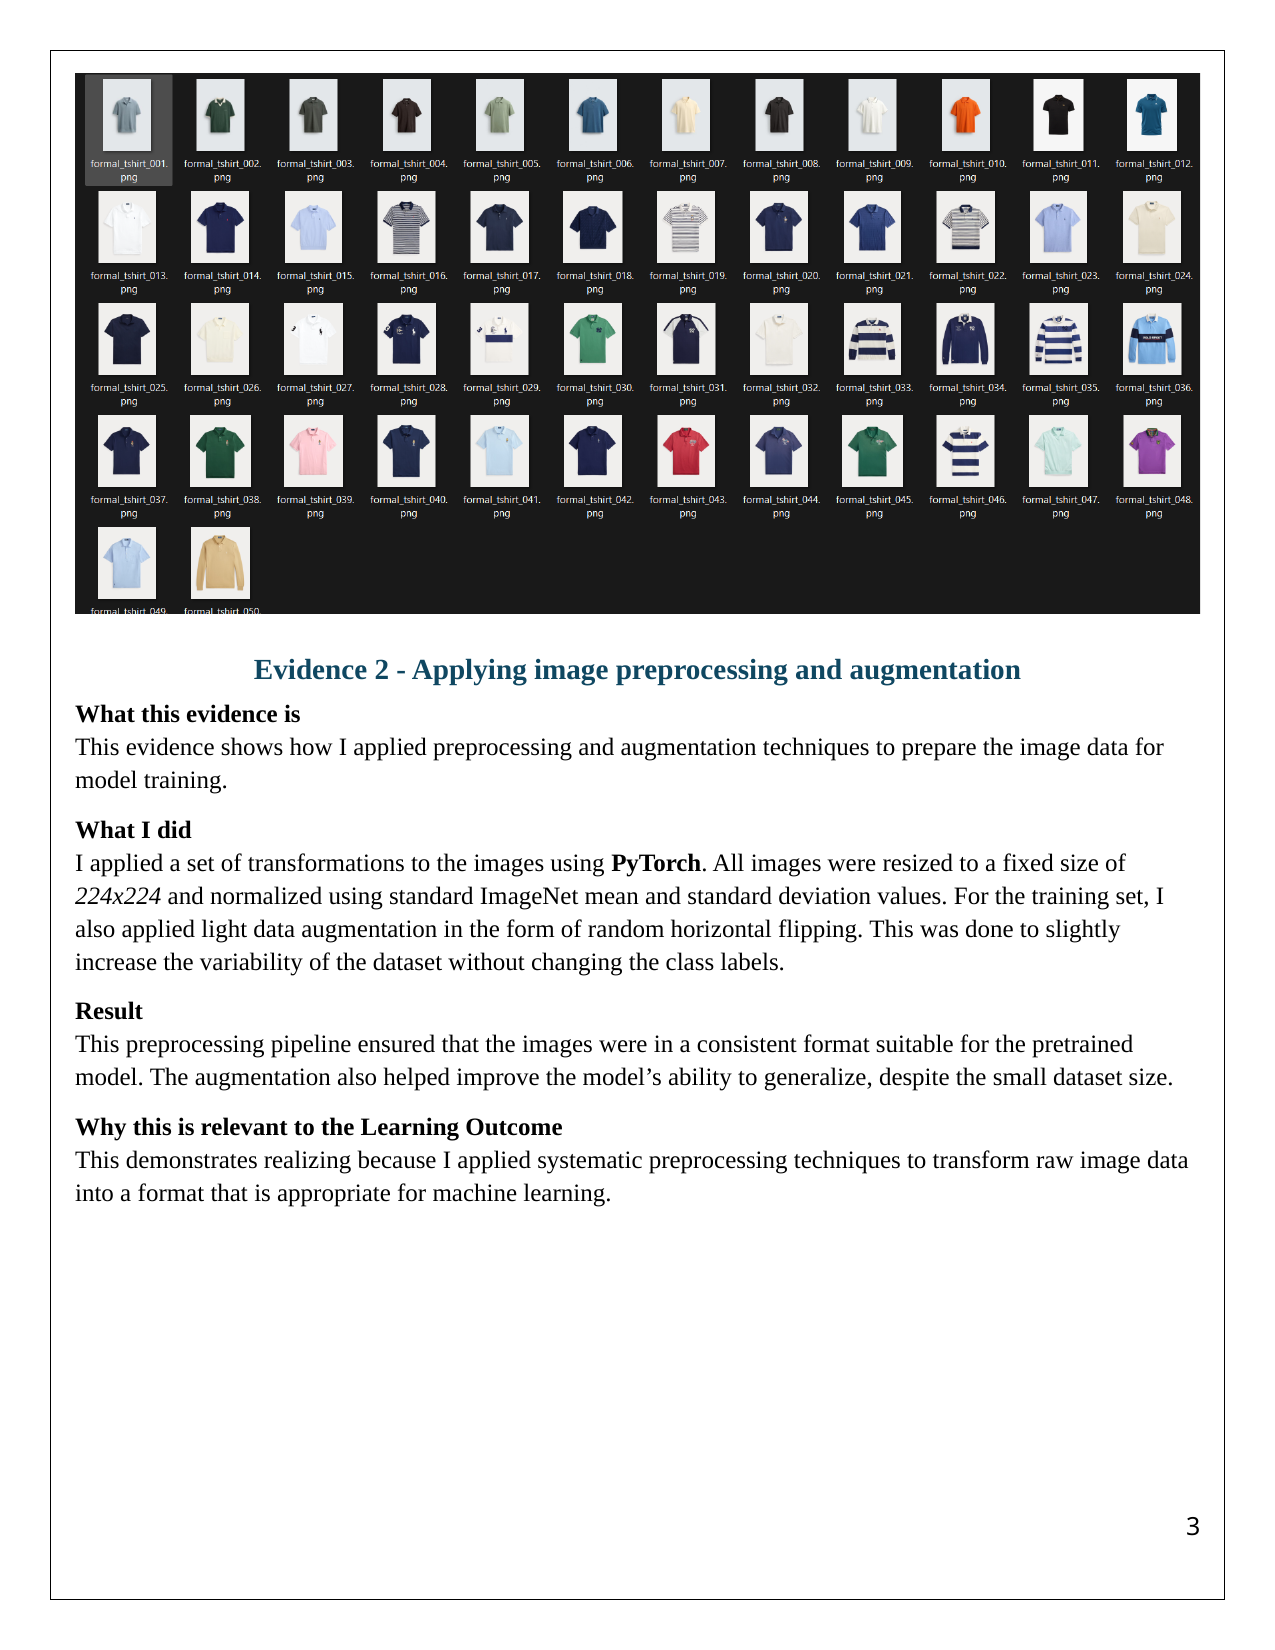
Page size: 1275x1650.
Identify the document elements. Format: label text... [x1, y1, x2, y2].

subtitle Evidence 2 - Applying image preprocessing and augmentation [75, 652, 1200, 686]
text Result This preprocessing pipeline ensured that the images were in a consistent format suitable for the pretrained model. The augmentation also helped improve the model’s ability to generalize, despite the small dataset size. [75, 996, 1200, 1091]
text Why this is relevant to the Learning Outcome This demonstrates realizing because I applied systematic preprocessing techniques to transform raw image data into a format that is appropriate for machine learning. [75, 1112, 1200, 1207]
text What this evidence is This evidence shows how I applied preprocessing and augmentation techniques to prepare the image data for model training. [75, 699, 1200, 794]
text What I did I applied a set of transformations to the images using PyTorch. All images were resized to a fixed size of 224x224 and normalized using standard ImageNet mean and standard deviation values. For the training set, I also applied light data augmentation in the form of random horizontal flipping. This was done to slightly increase the variability of the dataset without changing the class labels. [75, 815, 1200, 976]
